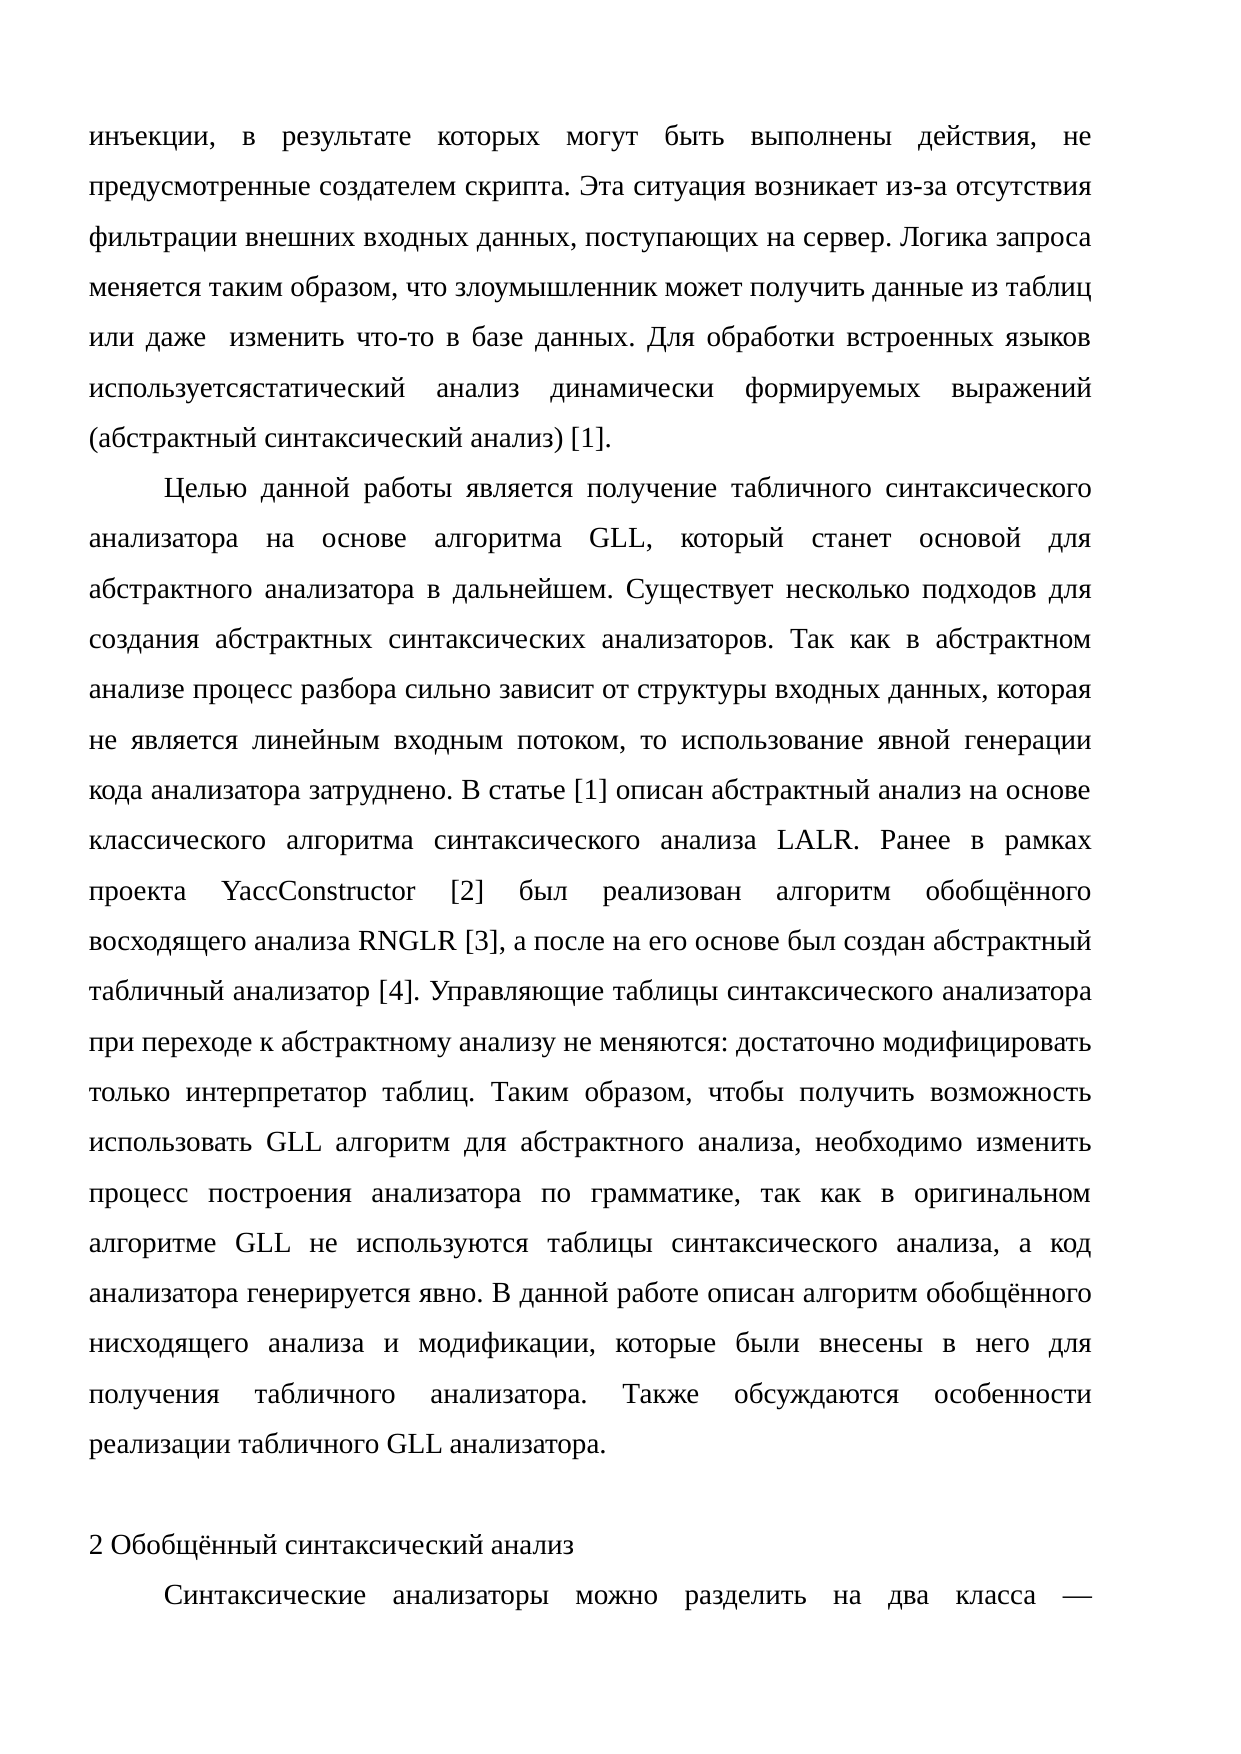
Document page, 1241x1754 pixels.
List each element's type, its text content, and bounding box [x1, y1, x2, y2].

text Синтаксические анализаторы можно разделить на два класса — [88, 1577, 1093, 1611]
text инъекции, в результате которых могут быть выполнены действия, не предусмотренные создателем скрипта. Эта ситуация возникает из-за отсутствия фильтрации внешних входных данных, поступающих на сервер. Логика запроса меняется таким образом, что злоумышленник может получить данные из таблиц или даже изменить что-то в базе данных. Для обработки встроенных языков используетсястатический анализ динамически формируемых выражений (абстрактный синтаксический анализ) [1]. [88, 118, 1093, 453]
text 2 Обобщённый синтаксический анализ [88, 1527, 1093, 1560]
text Целью данной работы является получение табличного синтаксического анализатора на основе алгоритма GLL, который станет основой для абстрактного анализатора в дальнейшем. Существует несколько подходов для создания абстрактных синтаксических анализаторов. Так как в абстрактном анализе процесс разбора сильно зависит от структуры входных данных, которая не является линейным входным потоком, то использование явной генерации кода анализатора затруднено. В статье [1] описан абстрактный анализ на основе классического алгоритма синтаксического анализа LALR. Ранее в рамках проекта YaccConstructor [2] был реализован алгоритм обобщённого восходящего анализа RNGLR [3], а после на его основе был создан абстрактный табличный анализатор [4]. Управляющие таблицы синтаксического анализатора при переходе к абстрактному анализу не меняются: достаточно модифицировать только интерпретатор таблиц. Таким образом, чтобы получить возможность использовать GLL алгоритм для абстрактного анализа, необходимо изменить процесс построения анализатора по грамматике, так как в оригинальном алгоритме GLL не используются таблицы синтаксического анализа, а код анализатора генерируется явно. В данной работе описан алгоритм обобщённого нисходящего анализа и модификации, которые были внесены в него для получения табличного анализатора. Также обсуждаются особенности реализации табличного GLL анализатора. [88, 470, 1093, 1460]
